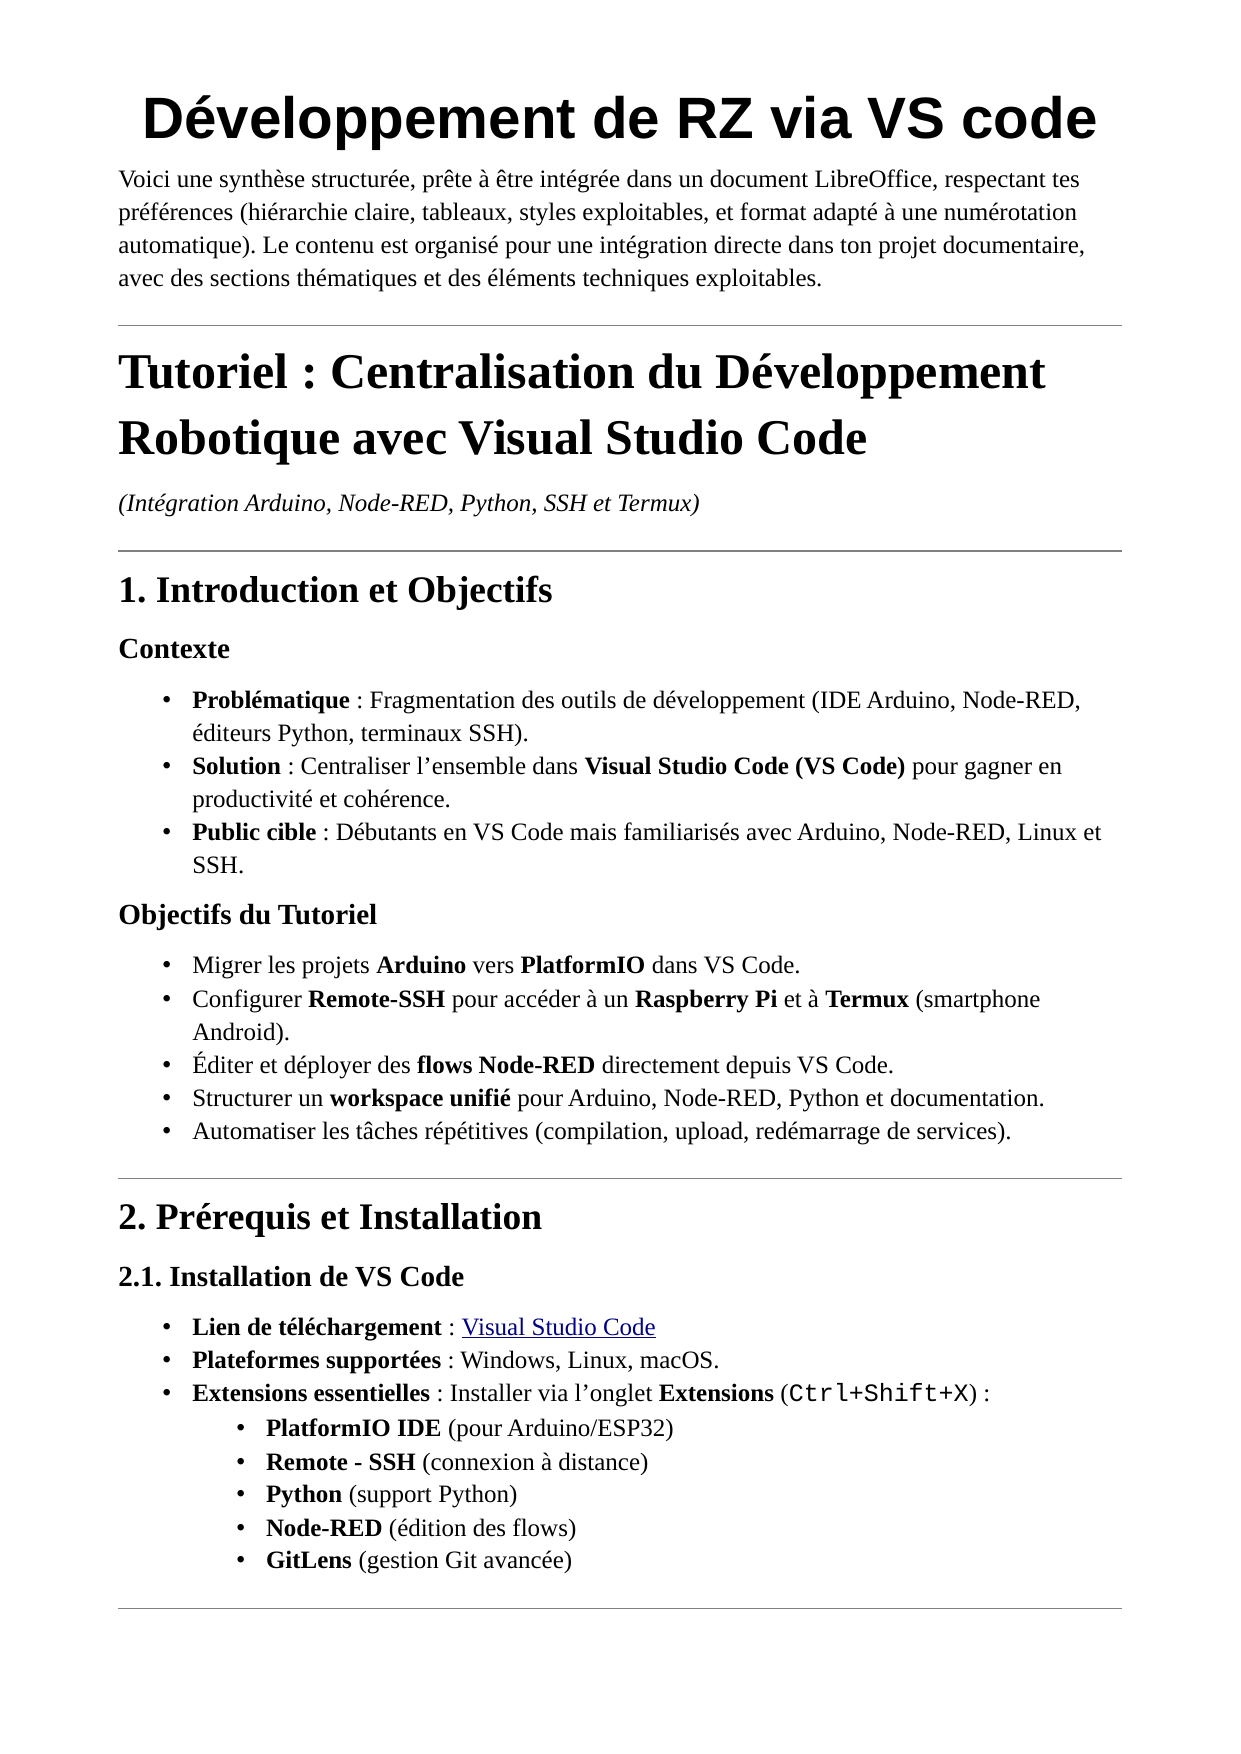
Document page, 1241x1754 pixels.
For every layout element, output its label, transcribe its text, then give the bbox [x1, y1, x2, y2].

subtitle 2.1. Installation de VS Code [118, 1259, 1122, 1292]
list Node-RED (édition des flows) [236, 1513, 1122, 1541]
list Plateformes supportées : Windows, Linux, macOS. [162, 1345, 1122, 1374]
list PlatformIO IDE (pour Arduino/ESP32) [236, 1413, 1122, 1442]
subtitle 1. Introduction et Objectifs [118, 567, 1122, 611]
list Structurer un workspace unifié pour Arduino, Node-RED, Python et documentation. [162, 1083, 1122, 1111]
list Éditer et déployer des flows Node-RED directement depuis VS Code. [162, 1050, 1122, 1078]
text (Intégration Arduino, Node-RED, Python, SSH et Termux) [118, 488, 1122, 517]
list Python (support Python) [236, 1479, 1122, 1508]
list Migrer les projets Arduino vers PlatformIO dans VS Code. [162, 951, 1122, 979]
text Voici une synthèse structurée, prête à être intégrée dans un document LibreOffice, respectant tes préférences (hiérarchie claire, tableaux, styles exploitables, et format adapté à une numérotation automatique). Le contenu est organisé pour une intégration directe dans ton projet documentaire, avec des sections thématiques et des éléments techniques exploitables. [118, 164, 1122, 291]
list Solution : Centraliser l’ensemble dans Visual Studio Code (VS Code) pour gagner en productivité et cohérence. [162, 751, 1122, 813]
list Public cible : Débutants en VS Code mais familiarisés avec Arduino, Node-RED, Linux et SSH. [162, 817, 1122, 879]
list Remote - SSH (connexion à distance) [236, 1447, 1122, 1475]
subtitle Objectifs du Tutoriel [118, 897, 1122, 931]
list Automatiser les tâches répétitives (compilation, upload, redémarrage de services). [162, 1116, 1122, 1144]
subtitle Tutoriel : Centralisation du Développement Robotique avec Visual Studio Code [118, 342, 1122, 465]
title Développement de RZ via VS code [118, 84, 1122, 151]
subtitle Contexte [118, 632, 1122, 665]
list GitLens (gestion Git avancée) [236, 1546, 1122, 1574]
list Lien de téléchargement : Visual Studio Code [162, 1312, 1122, 1341]
list Configurer Remote-SSH pour accéder à un Raspberry Pi et à Termux (smartphone Android). [162, 984, 1122, 1045]
list Problématique : Fragmentation des outils de développement (IDE Arduino, Node-RED, éditeurs Python, terminaux SSH). [162, 685, 1122, 747]
list Extensions essentielles : Installer via l’onglet Extensions (Ctrl+Shift+X) : [162, 1378, 1122, 1409]
subtitle 2. Prérequis et Installation [118, 1195, 1122, 1238]
